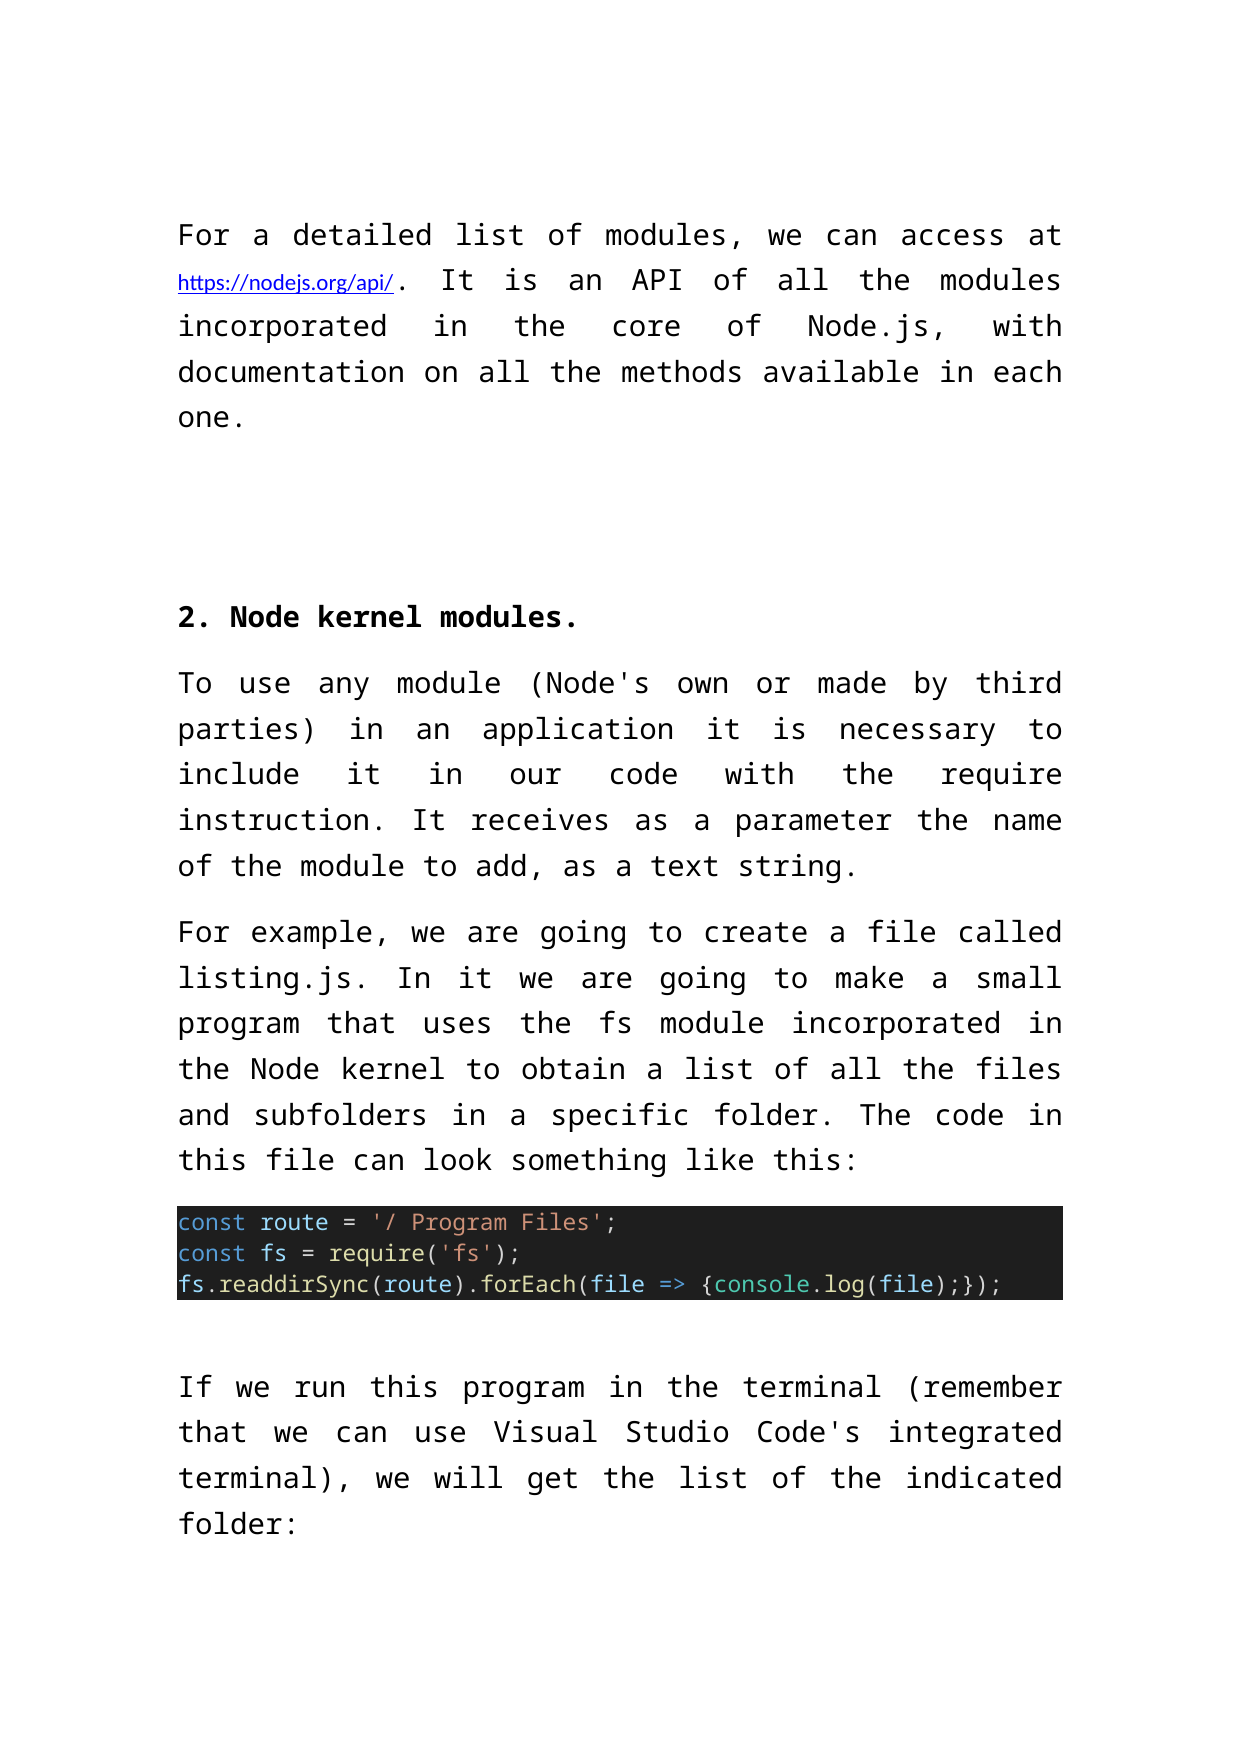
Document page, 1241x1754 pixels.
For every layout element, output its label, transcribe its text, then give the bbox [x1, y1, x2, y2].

text 2. Node kernel modules. [177, 596, 1063, 636]
text const route = '/ Program Files'; [177, 1206, 1063, 1237]
text For a detailed list of modules, we can access at https://nodejs.org/api/. It is an API of all the modules incorporated in the core of Node.js, with documentation on all the methods available in each one. [177, 214, 1063, 436]
text To use any module (Node's own or made by third parties) in an application it is necessary to include it in our code with the require instruction. It receives as a parameter the name of the module to add, as a text string. [177, 662, 1063, 884]
text fs.readdirSync(route).forEach(file => {console.log(file);}); [177, 1268, 1063, 1300]
text For example, we are going to create a file called listing.js. In it we are going to make a small program that uses the fs module incorporated in the Node kernel to obtain a list of all the files and subfolders in a specific folder. The code in this file can look something like this: [177, 911, 1063, 1179]
text const fs = require('fs'); [177, 1237, 1063, 1268]
text If we run this program in the terminal (remember that we can use Visual Studio Code's integrated terminal), we will get the list of the indicated folder: [177, 1366, 1063, 1543]
